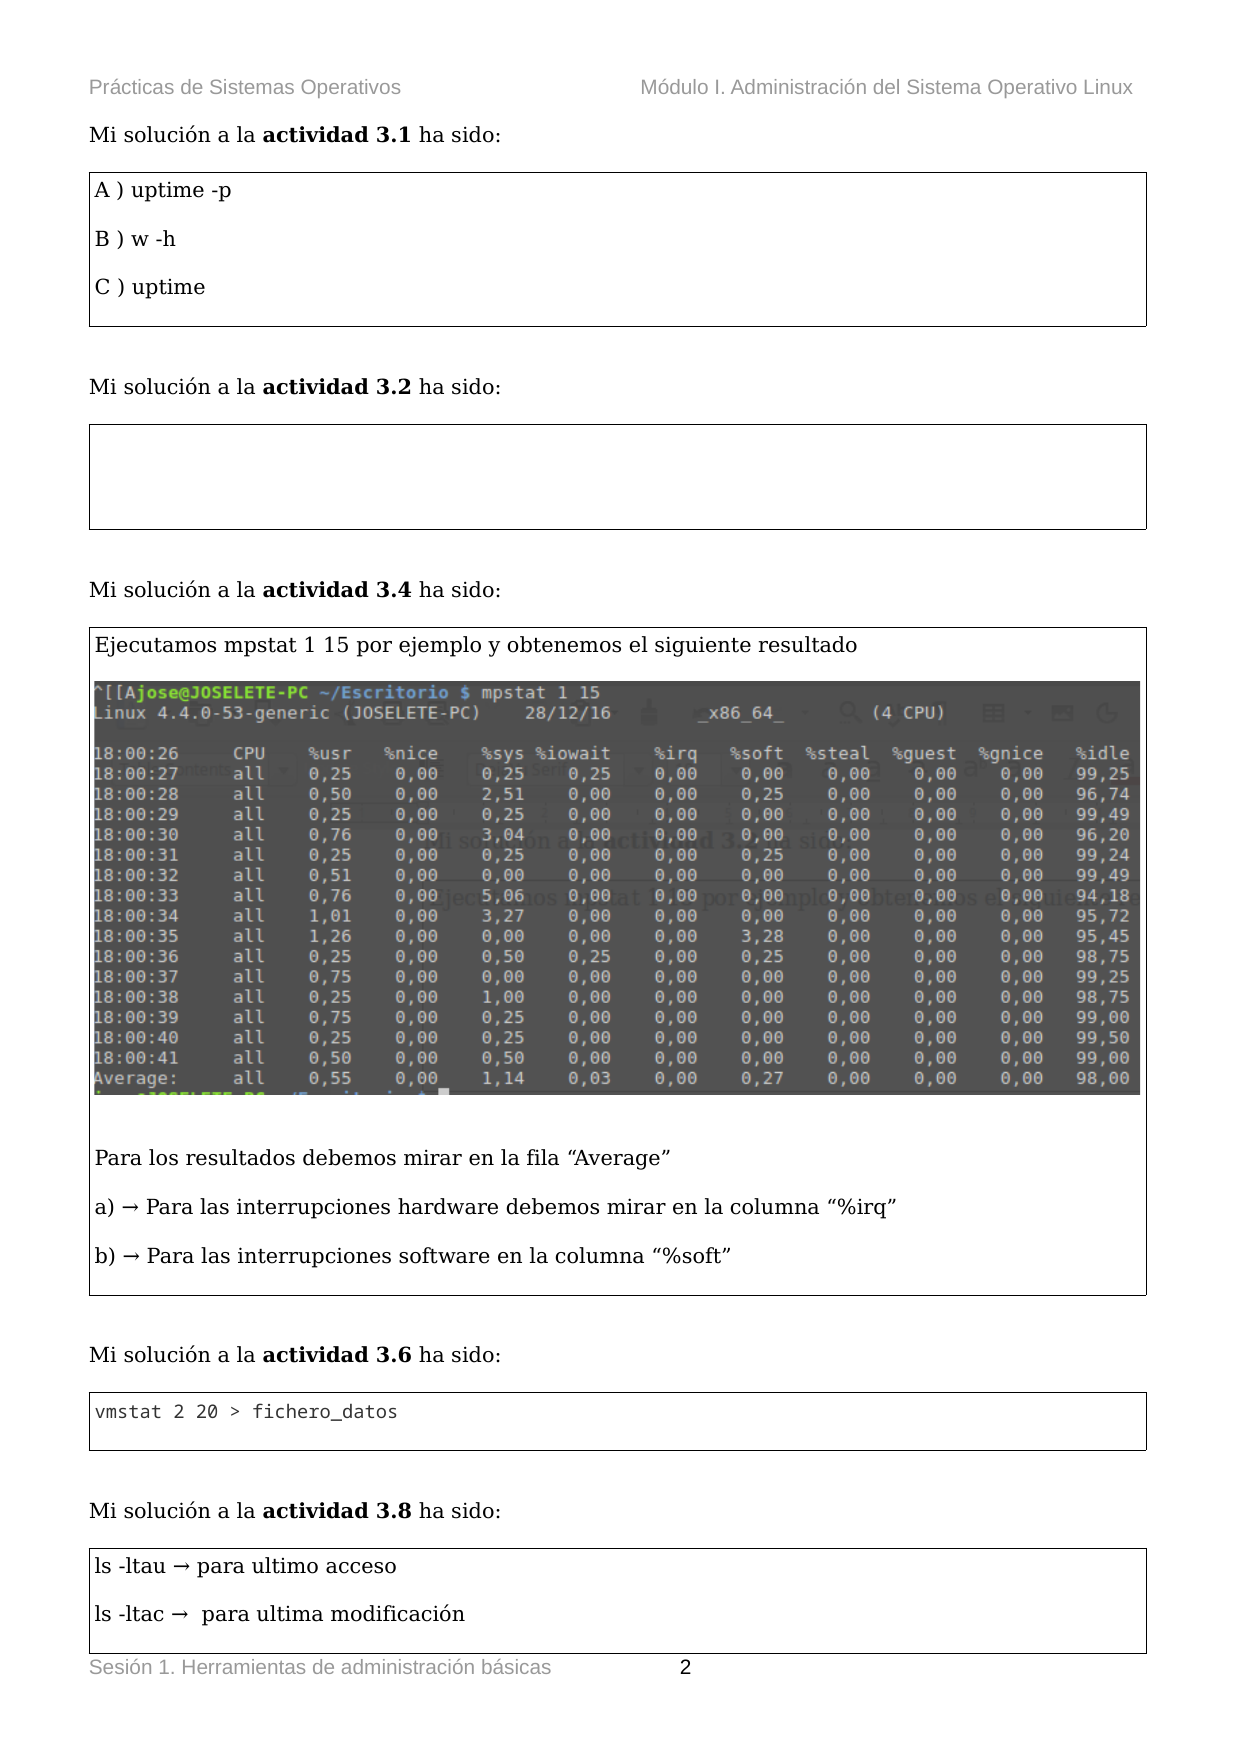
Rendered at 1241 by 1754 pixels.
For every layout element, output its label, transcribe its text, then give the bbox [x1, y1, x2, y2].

text Mi solución a la actividad 3.6 ha sido: [89, 1343, 1146, 1368]
table_header vmstat 2 20 > fichero_datos [90, 1393, 1146, 1450]
table_header Ejecutamos mpstat 1 15 por ejemplo y obtenemos el siguiente resultado Para los resultados debemos mirar en la fila “Average” a) → Para las interrupciones hardware debemos mirar en la columna “%irq” b) → Para las interrupciones software en la columna “%soft” [90, 628, 1146, 1294]
table_header [90, 425, 1146, 529]
text Mi solución a la actividad 3.8 ha sido: [89, 1499, 1146, 1523]
table_header A ) uptime -p B ) w -h C ) uptime [90, 173, 1146, 326]
picture [94, 681, 1141, 1095]
text Mi solución a la actividad 3.1 ha sido: [89, 123, 1146, 148]
text Mi solución a la actividad 3.4 ha sido: [89, 578, 1146, 602]
text Mi solución a la actividad 3.2 ha sido: [89, 375, 1146, 399]
table_header ls -ltau → para ultimo acceso ls -ltac → para ultima modificación [90, 1549, 1146, 1653]
